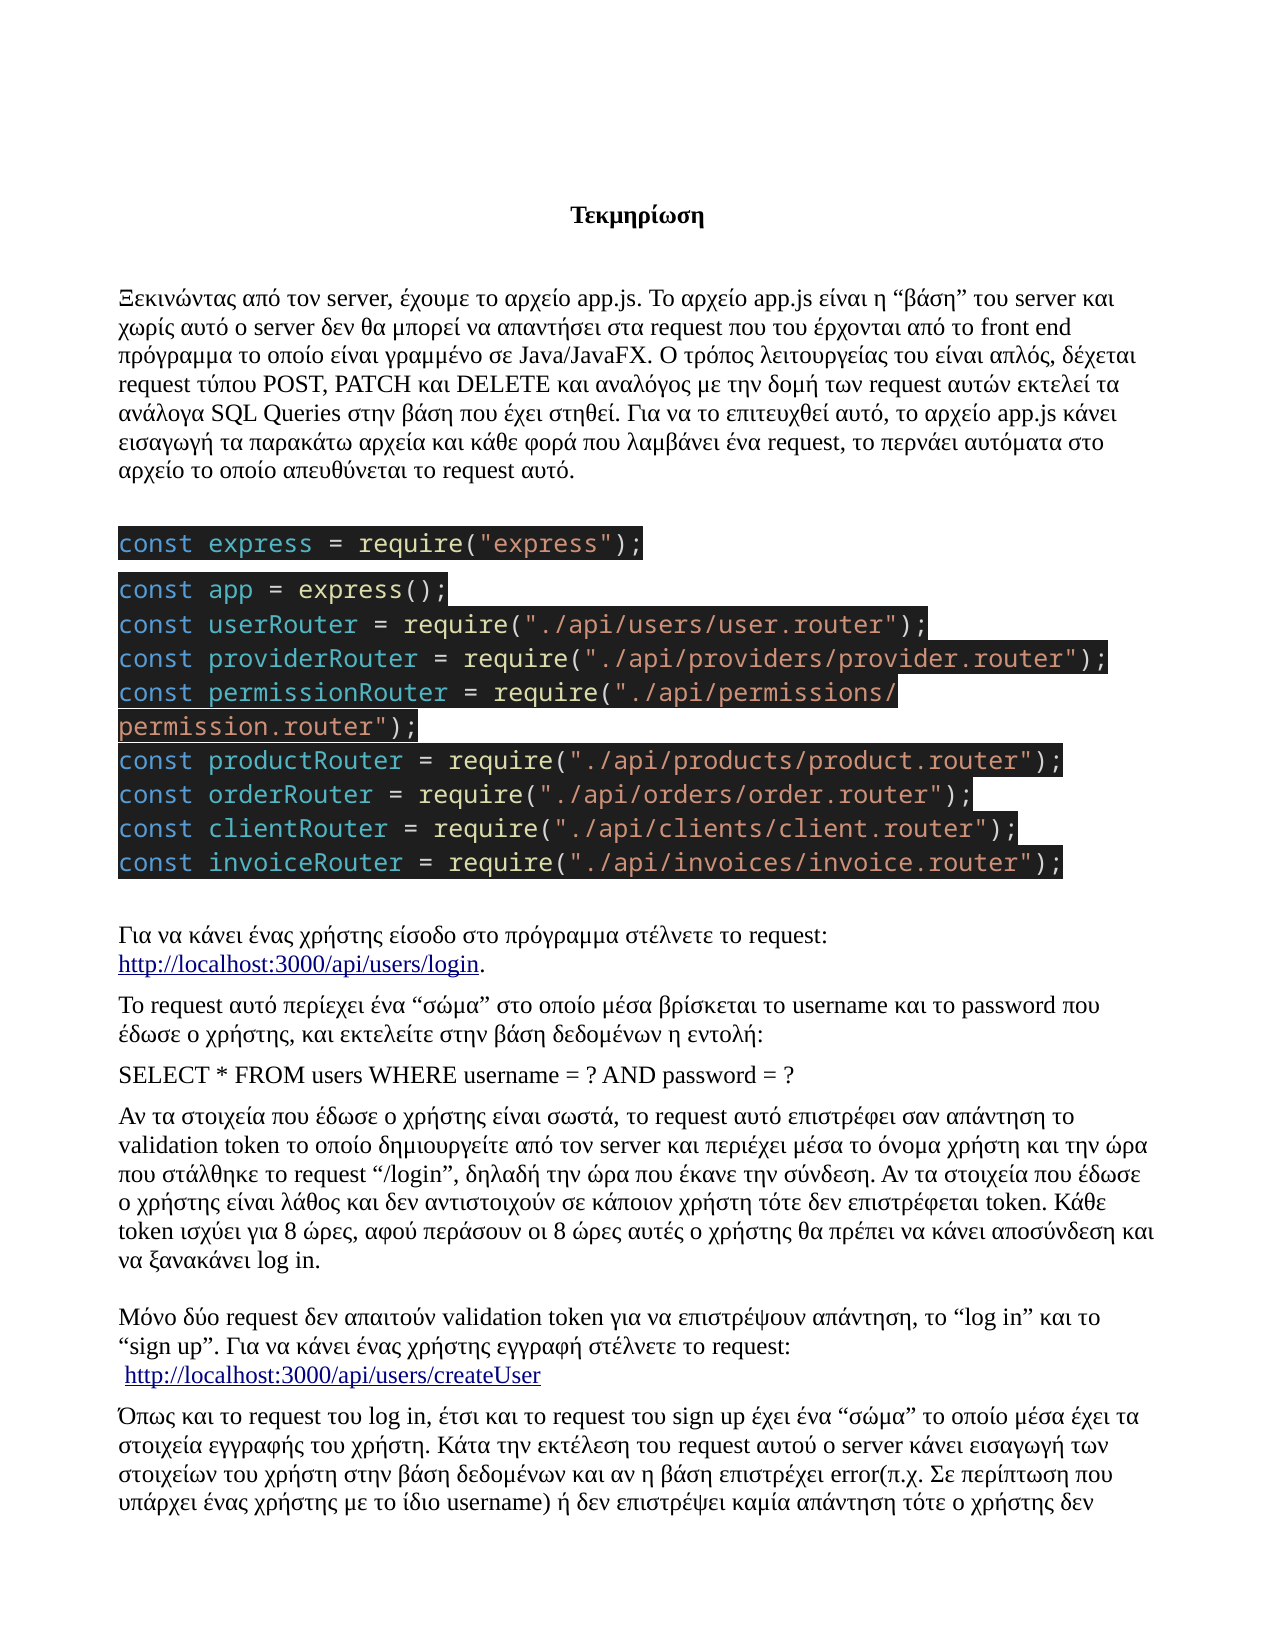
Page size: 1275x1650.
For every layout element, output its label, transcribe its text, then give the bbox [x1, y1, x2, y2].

text Όπως και το request του log in, έτσι και το request του sign up έχει ένα “σώμα” το οποίο μέσα έχει τα στοιχεία εγγραφής του χρήστη. Κάτα την εκτέλεση του request αυτού ο server κάνει εισαγωγή των στοιχείων του χρήστη στην βάση δεδομένων και αν η βάση επιστρέχει error(π.χ. Σε περίπτωση που υπάρχει ένας χρήστης με το ίδιο username) ή δεν επιστρέψει καμία απάντηση τότε ο χρήστης δεν [118, 1401, 1157, 1516]
text Τεκμηρίωση [118, 201, 1157, 229]
text const productRouter = require("./api/products/product.router"); [118, 742, 1157, 777]
text Ξεκινώντας από τον server, έχουμε το αρχείο app.js. Το αρχείο app.js είναι η “βάση” του server και χωρίς αυτό ο server δεν θα μπορεί να απαντήσει στα request που του έρχονται από το front end πρόγραμμα το οποίο είναι γραμμένο σε Java/JavaFX. Ο τρόπος λειτουργείας του είναι απλός, δέχεται request τύπου POST, PATCH και DELETE και αναλόγος με την δομή των request αυτών εκτελεί τα ανάλογα SQL Queries στην βάση που έχει στηθεί. Για να το επιτευχθεί αυτό, το αρχείο app.js κάνει εισαγωγή τα παρακάτω αρχεία και κάθε φορά που λαμβάνει ένα request, το περνάει αυτόματα στο αρχείο το οποίο απευθύνεται το request αυτό. [118, 283, 1157, 484]
text const userRouter = require("./api/users/user.router"); [118, 606, 1157, 640]
text const app = express(); [118, 572, 1157, 606]
text const orderRouter = require("./api/orders/order.router"); [118, 777, 1157, 811]
text const permissionRouter = require("./api/permissions/permission.router"); [118, 674, 1157, 742]
text Αν τα στοιχεία που έδωσε ο χρήστης είναι σωστά, το request αυτό επιστρέφει σαν απάντηση το validation token το οποίο δημιουργείτε από τον server και περιέχει μέσα το όνομα χρήστη και την ώρα που στάλθηκε το request “/login”, δηλαδή την ώρα που έκανε την σύνδεση. Αν τα στοιχεία που έδωσε ο χρήστης είναι λάθος και δεν αντιστοιχούν σε κάποιον χρήστη τότε δεν επιστρέφεται token. Κάθε token ισχύει για 8 ώρες, αφού περάσουν οι 8 ώρες αυτές ο χρήστης θα πρέπει να κάνει αποσύνδεση και να ξανακάνει log in. Μόνο δύο request δεν απαιτούν validation token για να επιστρέψουν απάντηση, το “log in” και το “sign up”. Για να κάνει ένας χρήστης εγγραφή στέλνετε το request: http://localhost:3000/api/users/createUser [118, 1101, 1157, 1389]
text const invoiceRouter = require("./api/invoices/invoice.router"); [118, 845, 1157, 879]
text const clientRouter = require("./api/clients/client.router"); [118, 811, 1157, 845]
text Για να κάνει ένας χρήστης είσοδο στο πρόγραμμα στέλνετε το request: http://localhost:3000/api/users/login. [118, 920, 1157, 977]
text SELECT * FROM users WHERE username = ? AND password = ? [118, 1060, 1157, 1089]
text Το request αυτό περίεχει ένα “σώμα” στο οποίο μέσα βρίσκεται το username και το password που έδωσε ο χρήστης, και εκτελείτε στην βάση δεδομένων η εντολή: [118, 990, 1157, 1047]
text const express = require("express"); [118, 497, 1157, 560]
text const providerRouter = require("./api/providers/provider.router"); [118, 640, 1157, 674]
